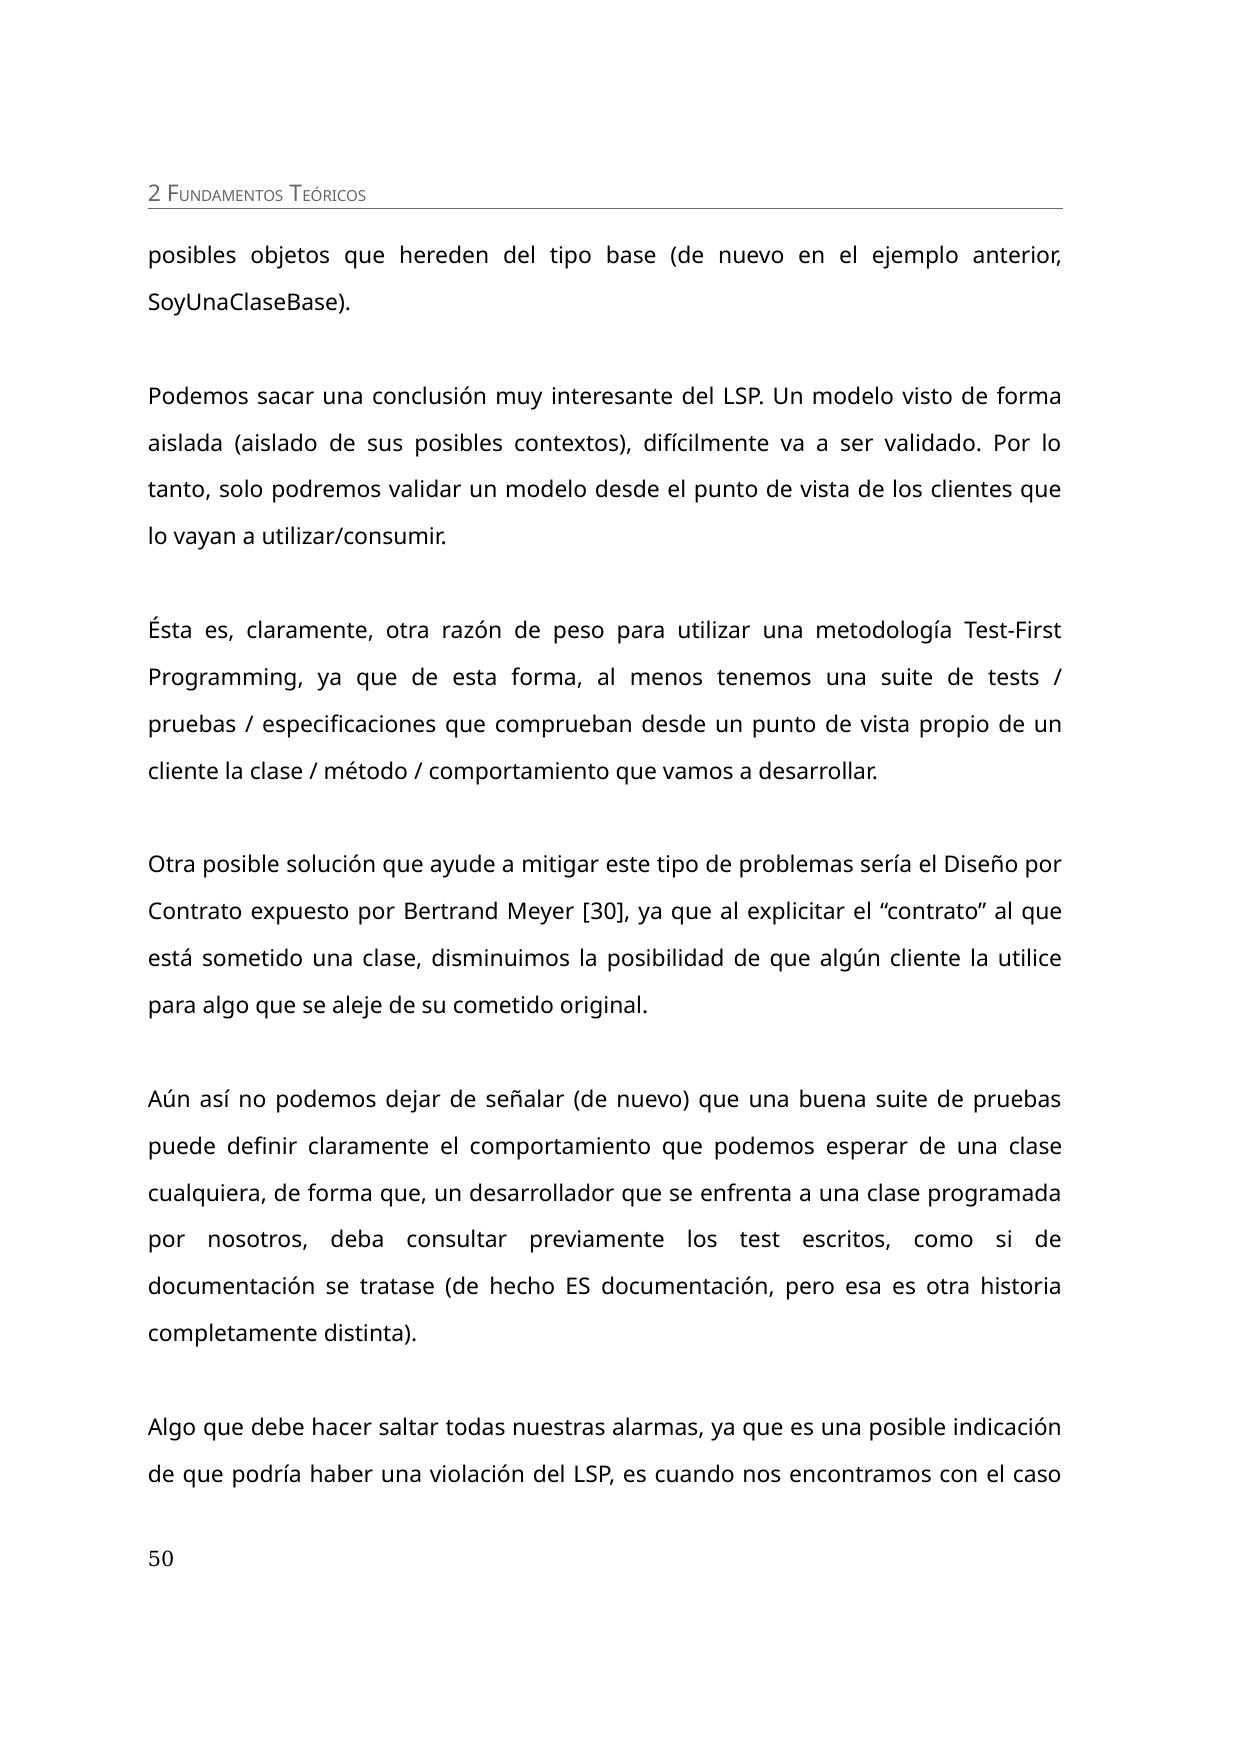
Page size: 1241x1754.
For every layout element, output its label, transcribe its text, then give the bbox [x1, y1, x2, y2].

text Ésta es, claramente, otra razón de peso para utilizar una metodología Test-First Programming, ya que de esta forma, al menos tenemos una suite de tests / pruebas / especificaciones que comprueban desde un punto de vista propio de un cliente la clase / método / comportamiento que vamos a desarrollar. [148, 614, 1063, 786]
text posibles objetos que hereden del tipo base (de nuevo en el ejemplo anterior, SoyUnaClaseBase). [148, 239, 1063, 317]
text Aún así no podemos dejar de señalar (de nuevo) que una buena suite de pruebas puede definir claramente el comportamiento que podemos esperar de una clase cualquiera, de forma que, un desarrollador que se enfrenta a una clase programada por nosotros, deba consultar previamente los test escritos, como si de documentación se tratase (de hecho ES documentación, pero esa es otra historia completamente distinta). [148, 1083, 1063, 1348]
text Otra posible solución que ayude a mitigar este tipo de problemas sería el Diseño por Contrato expuesto por Bertrand Meyer [30], ya que al explicitar el “contrato” al que está sometido una clase, disminuimos la posibilidad de que algún cliente la utilice para algo que se aleje de su cometido original. [148, 848, 1063, 1020]
text Algo que debe hacer saltar todas nuestras alarmas, ya que es una posible indicación de que podría haber una violación del LSP, es cuando nos encontramos con el caso [148, 1411, 1063, 1489]
text Podemos sacar una conclusión muy interesante del LSP. Un modelo visto de forma aislada (aislado de sus posibles contextos), difícilmente va a ser validado. Por lo tanto, solo podremos validar un modelo desde el punto de vista de los clientes que lo vayan a utilizar/consumir. [148, 379, 1063, 551]
